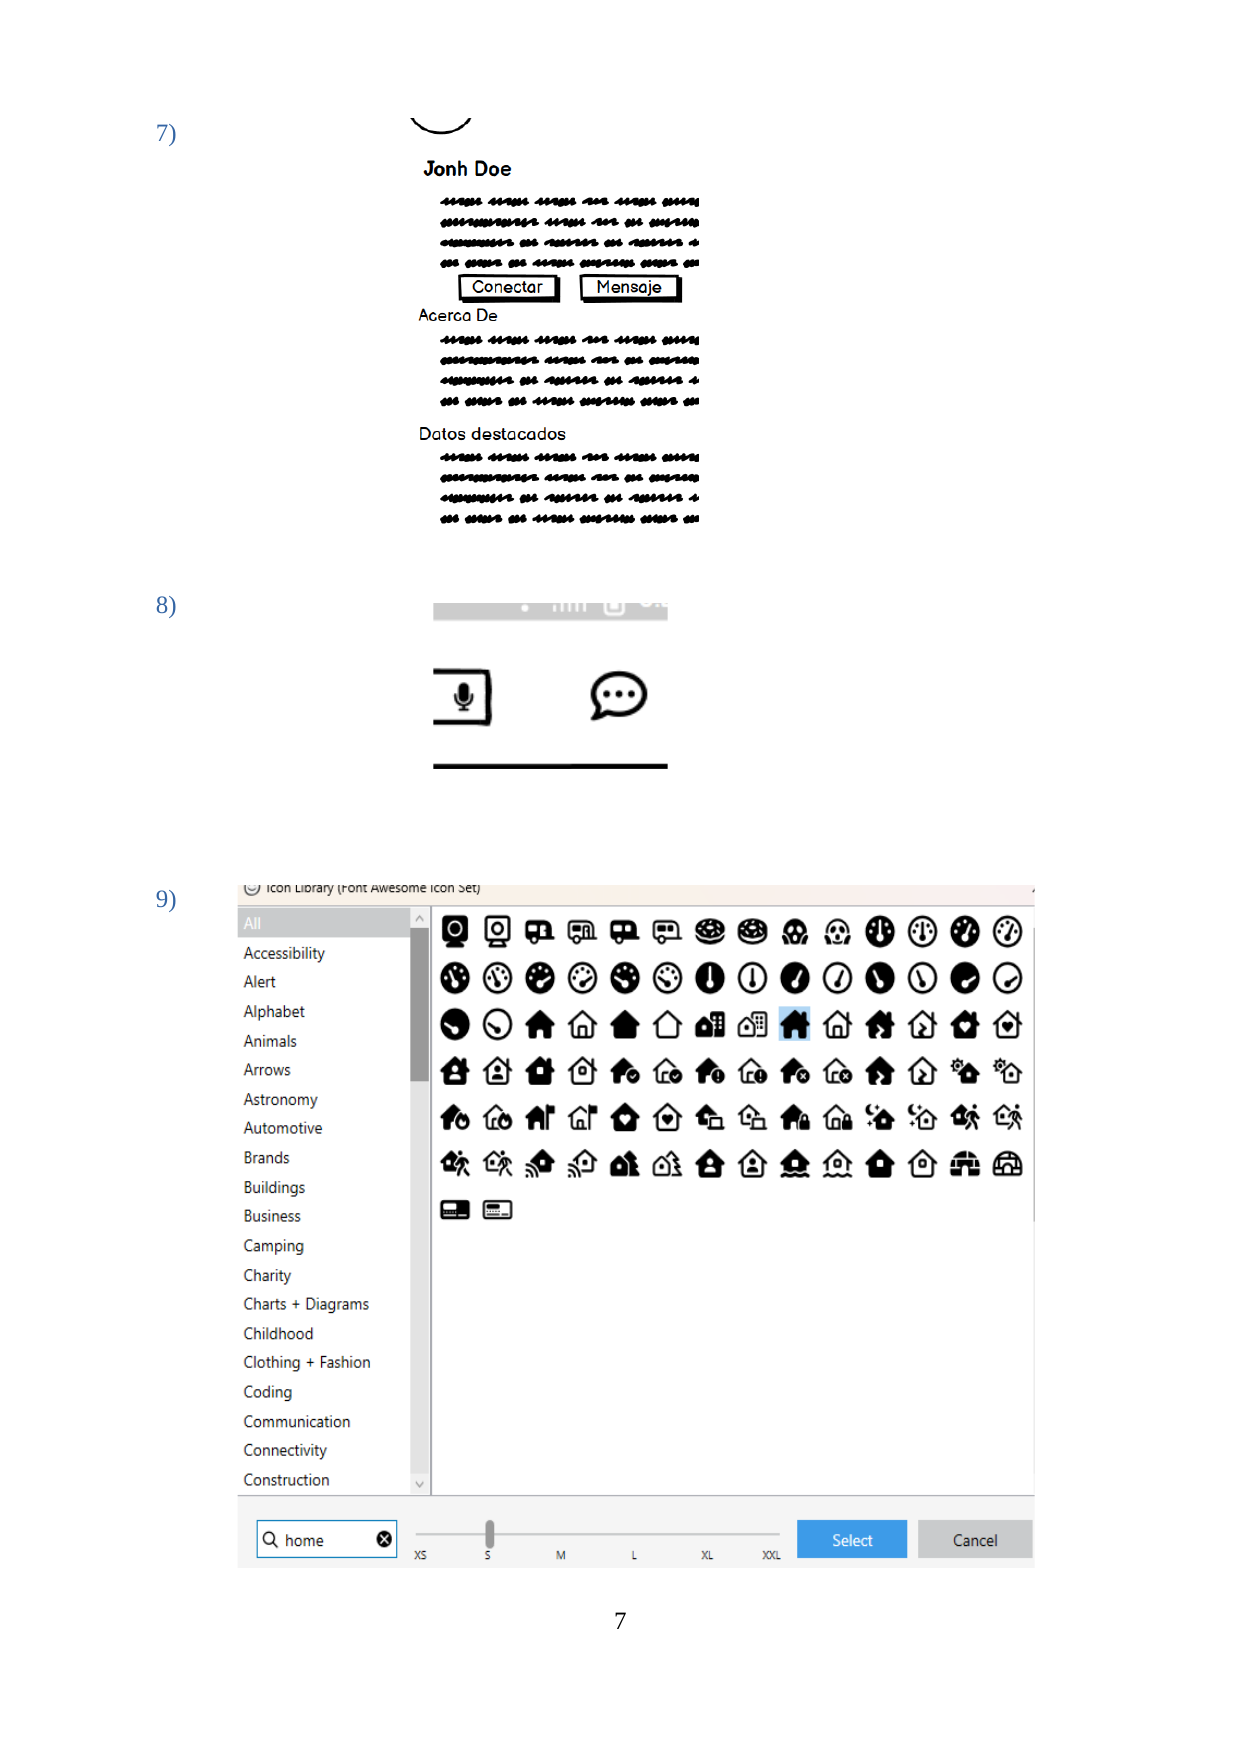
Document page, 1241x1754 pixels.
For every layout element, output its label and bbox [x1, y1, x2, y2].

picture [418, 140, 701, 554]
picture [277, 919, 1037, 1570]
picture [472, 642, 671, 772]
